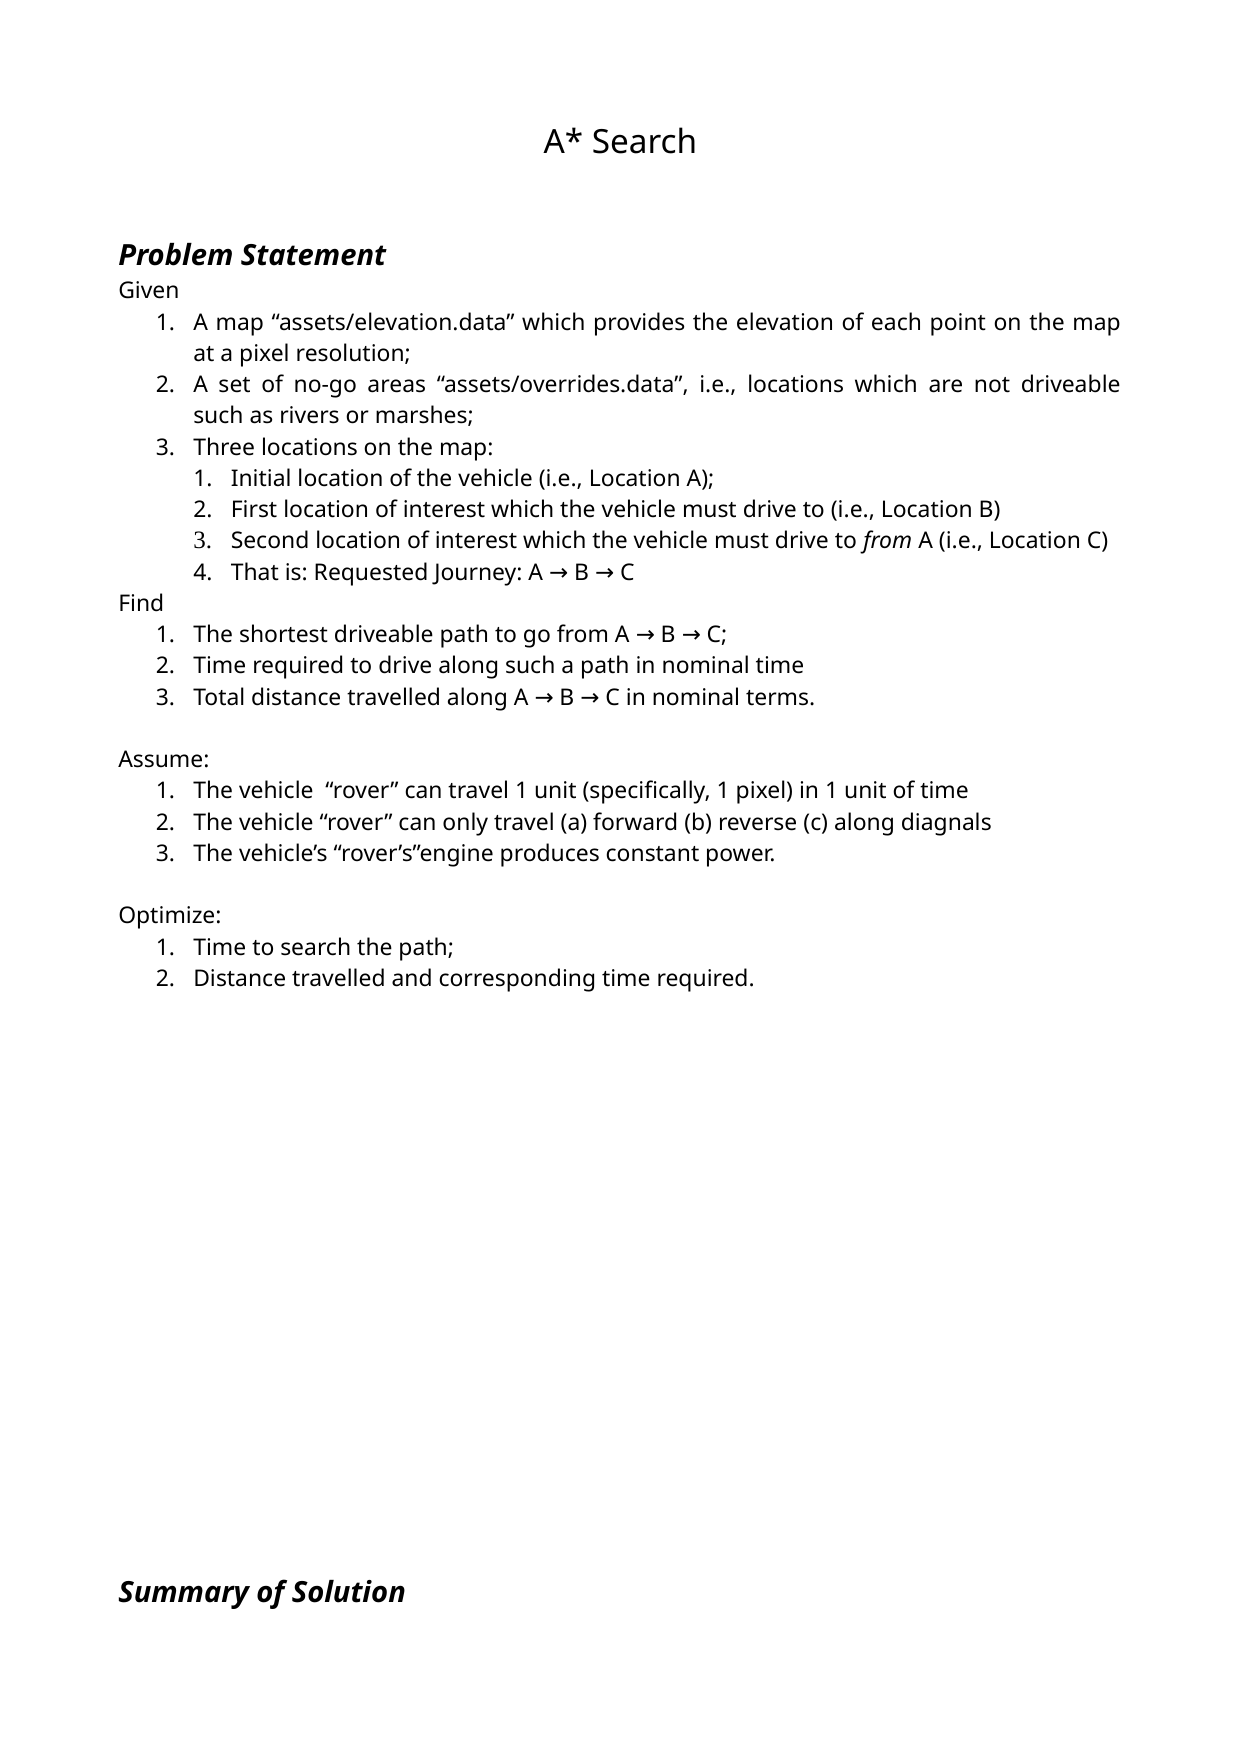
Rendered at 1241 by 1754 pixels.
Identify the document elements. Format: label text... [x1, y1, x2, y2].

list Time required to drive along such a path in nominal time [156, 649, 1122, 680]
text Assume: [118, 743, 1122, 774]
list The vehicle “rover” can only travel (a) forward (b) reverse (c) along diagnals [156, 805, 1122, 837]
list Distance travelled and corresponding time required. [156, 962, 1122, 993]
text Problem Statement [118, 234, 1122, 274]
list Second location of interest which the vehicle must drive to from A (i.e., Location C) [193, 524, 1122, 555]
text Find [118, 587, 1122, 618]
text Summary of Solution [118, 1571, 1122, 1611]
list That is: Requested Journey: A → B → C [193, 555, 1122, 587]
list A set of no-go areas “assets/overrides.data”, i.e., locations which are not driveable such as rivers or marshes; [156, 368, 1122, 430]
list The shortest driveable path to go from A → B → C; [156, 618, 1122, 649]
list Time to search the path; [156, 930, 1122, 962]
text Optimize: [118, 899, 1122, 930]
list Three locations on the map: [156, 430, 1122, 462]
list First location of interest which the vehicle must drive to (i.e., Location B) [193, 493, 1122, 524]
text Given [118, 274, 1122, 305]
list Total distance travelled along A → B → C in nominal terms. [156, 680, 1122, 712]
list Initial location of the vehicle (i.e., Location A); [193, 462, 1122, 493]
list The vehicle “rover” can travel 1 unit (specifically, 1 pixel) in 1 unit of time [156, 774, 1122, 805]
text A* Search [118, 118, 1122, 163]
list A map “assets/elevation.data” which provides the elevation of each point on the map at a pixel resolution; [156, 305, 1122, 368]
list The vehicle’s “rover’s”engine produces constant power. [156, 837, 1122, 868]
